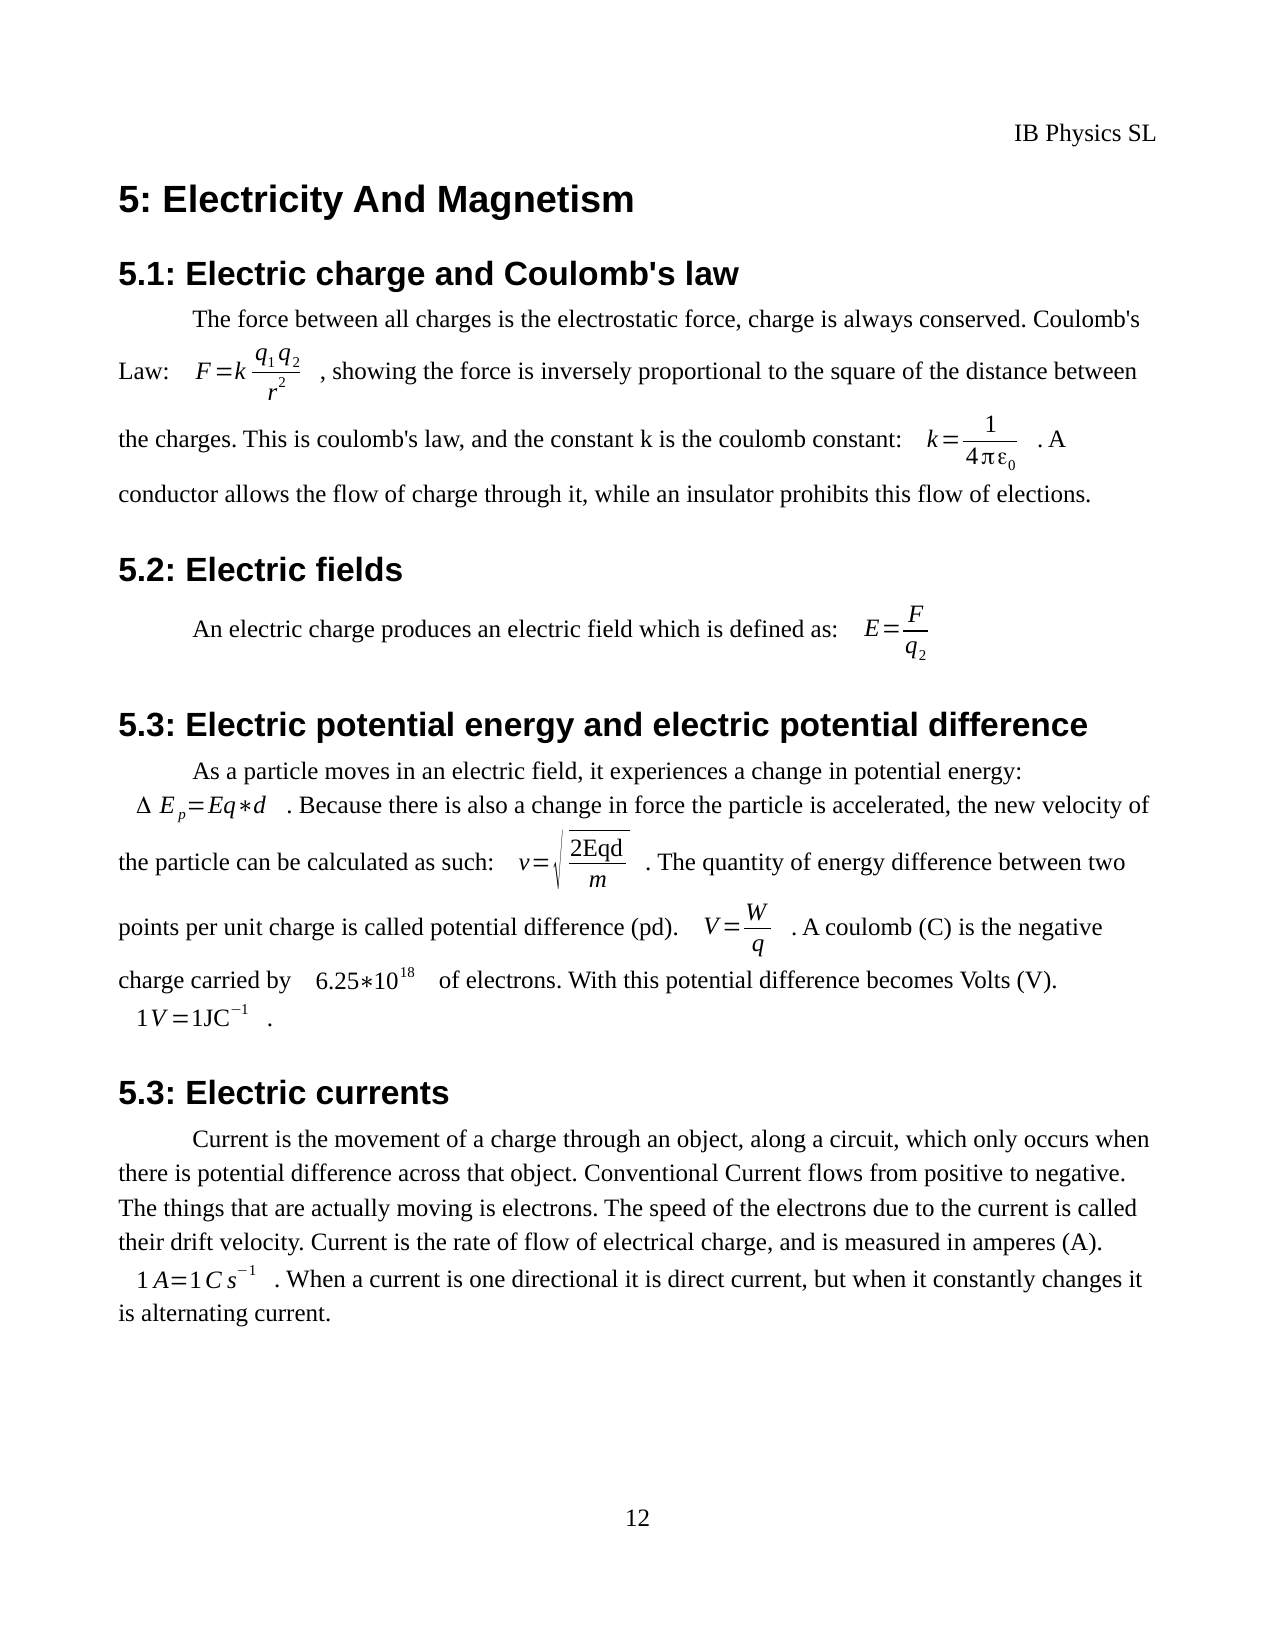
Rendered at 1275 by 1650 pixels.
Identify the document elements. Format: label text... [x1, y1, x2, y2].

text An electric charge produces an electric field which is defined as: [118, 601, 1157, 663]
subtitle 5.1: Electric charge and Coulomb's law [118, 253, 1157, 292]
subtitle 5.2: Electric fields [118, 549, 1157, 588]
subtitle 5.3: Electric currents [118, 1072, 1157, 1111]
subtitle 5.3: Electric potential energy and electric potential difference [118, 704, 1157, 743]
text Current is the movement of a charge through an object, along a circuit, which only occurs when there is potential difference across that object. Conventional Current flows from positive to negative. The things that are actually moving is electrons. The speed of the electrons due to the current is called their drift velocity. Current is the rate of flow of electrical charge, and is measured in amperes (A). . When a current is one directional it is direct current, but when it constantly changes it is alternating current. [118, 1124, 1157, 1327]
subtitle 5: Electricity And Magnetism [118, 176, 1157, 220]
text The force between all charges is the electrostatic force, charge is always conserved. Coulomb's Law: , showing the force is inversely proportional to the square of the distance between the charges. This is coulomb's law, and the constant k is the coulomb constant: . A conductor allows the flow of charge through it, while an insulator prohibits this flow of elections. [118, 304, 1157, 508]
text As a particle moves in an electric field, it experiences a change in potential energy: . Because there is also a change in force the particle is accelerated, the new velocity of the particle can be calculated as such: . The quantity of energy difference between two points per unit charge is called potential difference (pd). . A coulomb (C) is the negative charge carried by of electrons. With this potential difference becomes Volts (V). . [118, 756, 1157, 1031]
